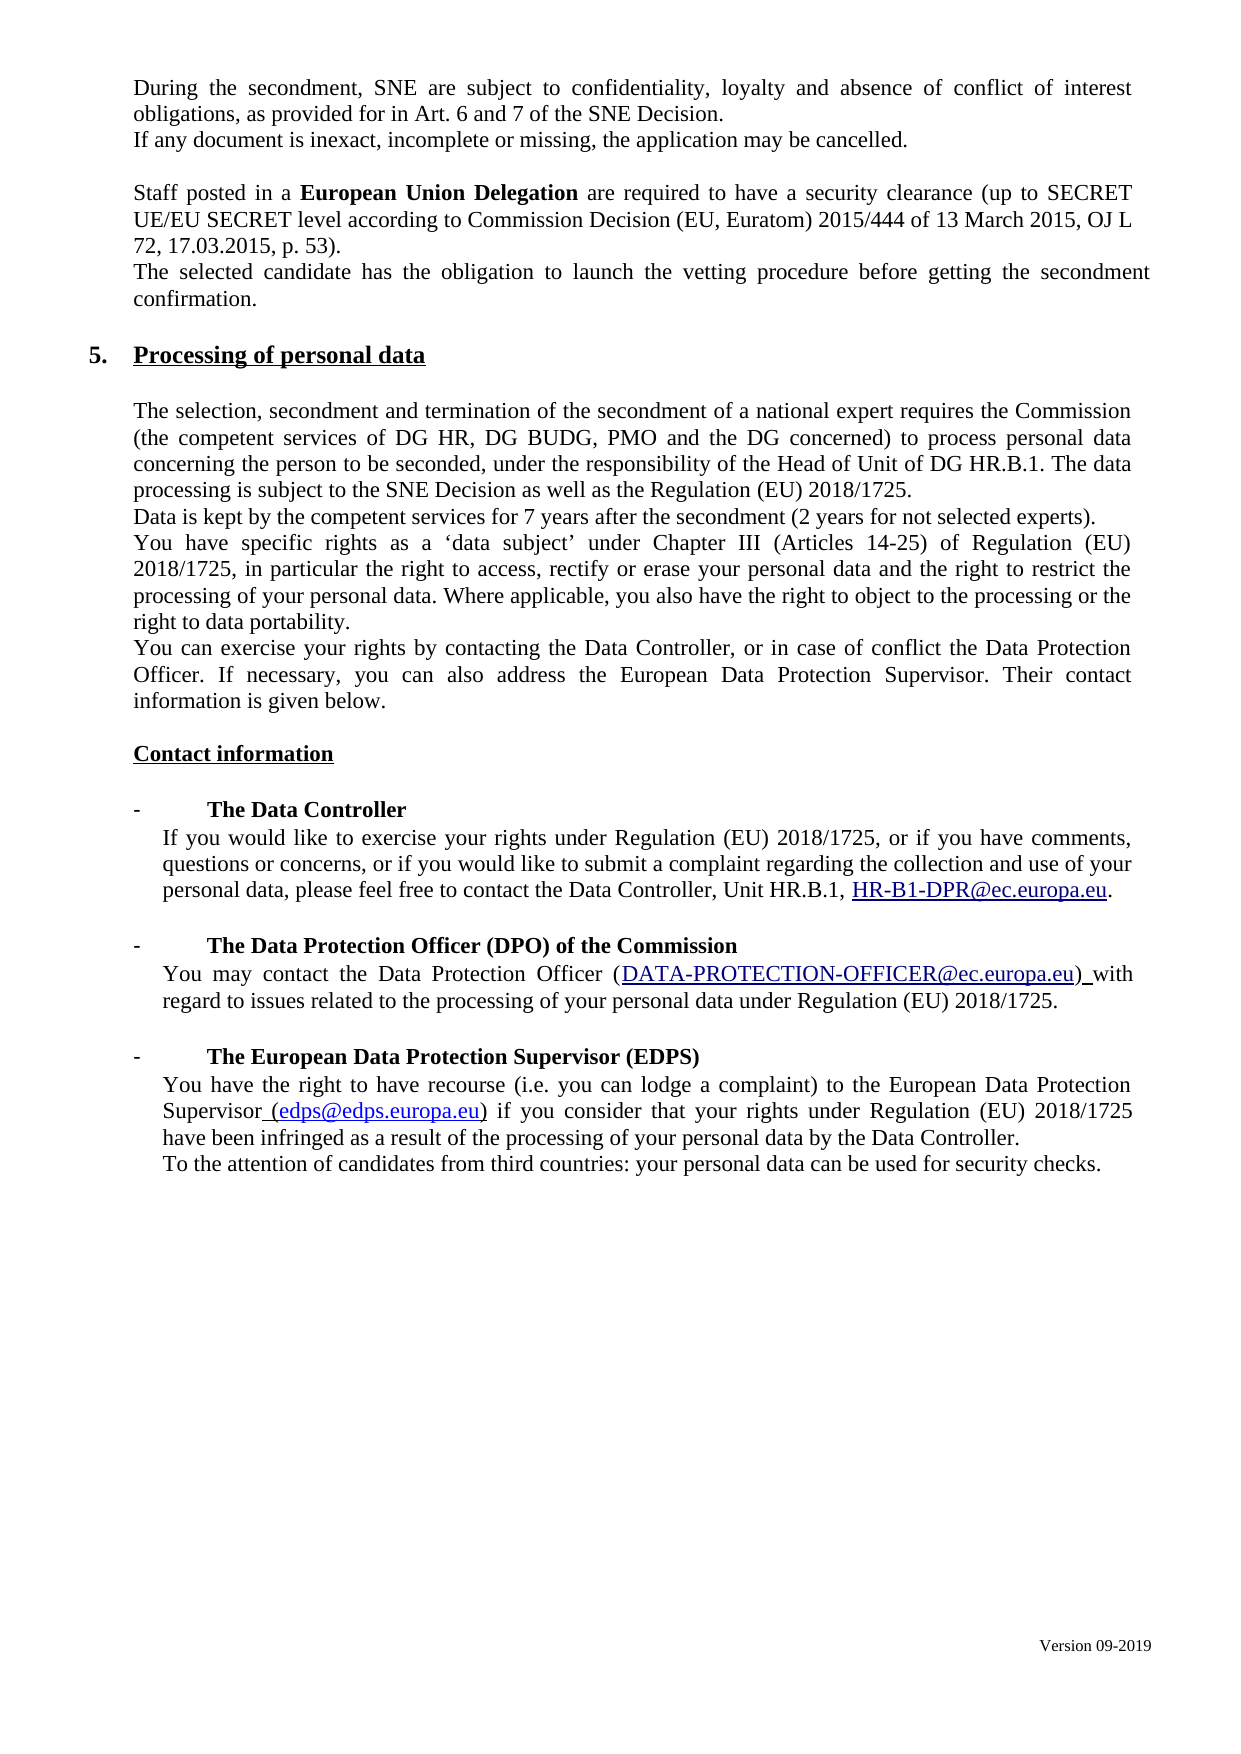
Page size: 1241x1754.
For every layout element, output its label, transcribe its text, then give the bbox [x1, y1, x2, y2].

text During the secondment, SNE are subject to confidentiality, loyalty and absence of conflict of interest obligations, as provided for in Art. 6 and 7 of the SNE Decision. [133, 74, 1133, 127]
text You can exercise your rights by contacting the Data Controller, or in case of conflict the Data Protection Officer. If necessary, you can also address the European Data Protection Supervisor. Their contact information is given below. [133, 634, 1133, 713]
text The selection, secondment and termination of the secondment of a national expert requires the Commission (the competent services of DG HR, DG BUDG, PMO and the DG concerned) to process personal data concerning the person to be seconded, under the responsibility of the Head of Unit of DG HR.B.1. The data processing is subject to the SNE Decision as well as the Regulation (EU) 2018/1725. [133, 397, 1133, 503]
list The Data Controller [133, 793, 1133, 824]
text You have the right to have recourse (i.e. you can lodge a complaint) to the European Data Protection Supervisor (edps@edps.europa.eu) if you consider that your rights under Regulation (EU) 2018/1725 have been infringed as a result of the processing of your personal data by the Data Controller. [162, 1071, 1133, 1150]
text To the attention of candidates from third countries: your personal data can be used for security checks. [162, 1150, 1152, 1176]
text If any document is inexact, incomplete or missing, the application may be cancelled. [133, 127, 1133, 153]
text You have specific rights as a ‘data subject’ under Chapter III (Articles 14-25) of Regulation (EU) 2018/1725, in particular the right to access, rectify or erase your personal data and the right to restrict the processing of your personal data. Where applicable, you also have the right to object to the processing or the right to data portability. [133, 529, 1133, 634]
text 5. Processing of personal data [89, 340, 1152, 368]
list The Data Protection Officer (DPO) of the Commission [133, 929, 1133, 961]
text Staff posted in a European Union Delegation are required to have a security clearance (up to SECRET UE/EU SECRET level according to Commission Decision (EU, Euratom) 2015/444 of 13 March 2015, OJ L 72, 17.03.2015, p. 53). [133, 179, 1133, 258]
text If you would like to exercise your rights under Regulation (EU) 2018/1725, or if you have comments, questions or concerns, or if you would like to submit a complaint regarding the collection and use of your personal data, please feel free to contact the Data Controller, Unit HR.B.1, HR-B1-DPR@ec.europa.eu. [162, 824, 1133, 903]
text Data is kept by the competent services for 7 years after the secondment (2 years for not selected experts). [133, 503, 1133, 529]
text The selected candidate has the obligation to launch the vetting procedure before getting the secondment confirmation. [133, 258, 1152, 311]
text You may contact the Data Protection Officer (DATA-PROTECTION-OFFICER@ec.europa.eu) with regard to issues related to the processing of your personal data under Regulation (EU) 2018/1725. [162, 961, 1133, 1013]
text Contact information [133, 740, 1133, 766]
list The European Data Protection Supervisor (EDPS) [133, 1039, 1133, 1071]
